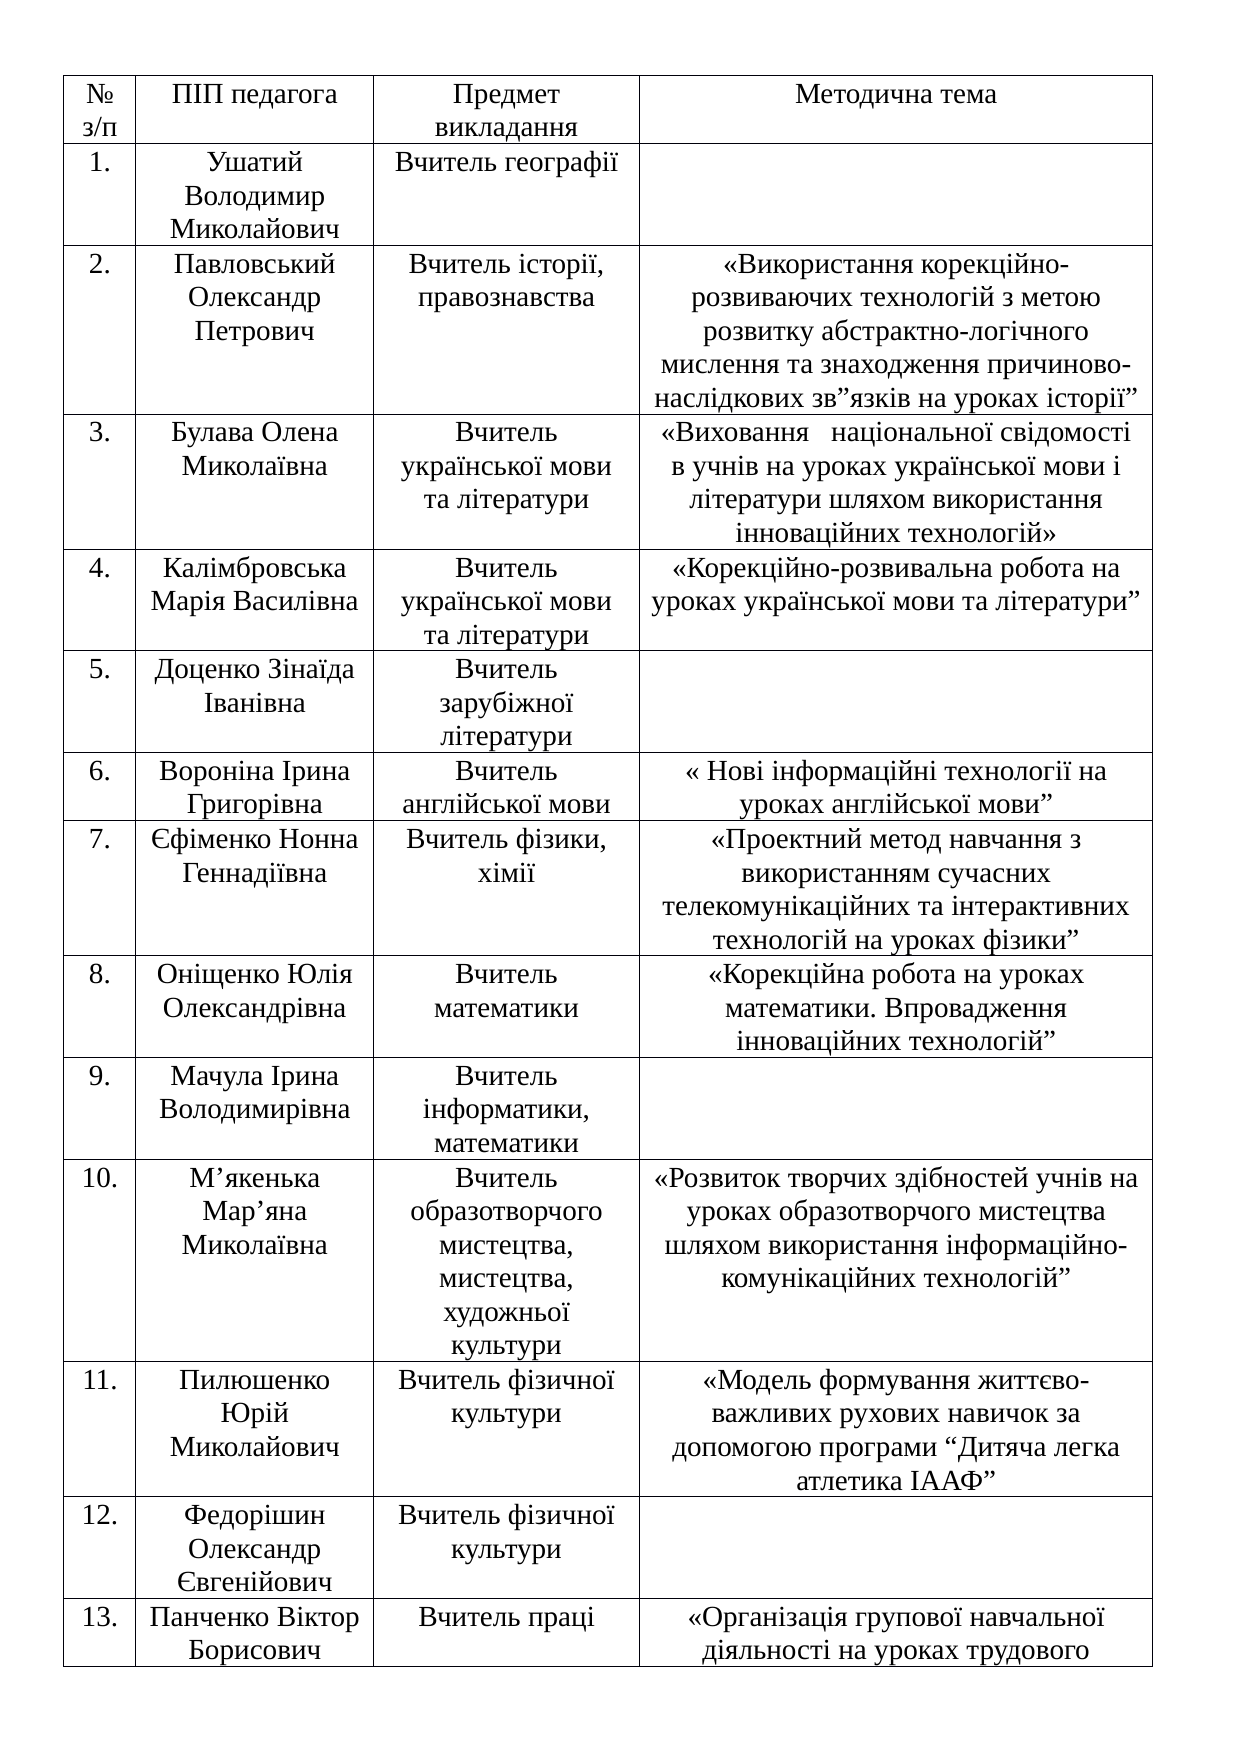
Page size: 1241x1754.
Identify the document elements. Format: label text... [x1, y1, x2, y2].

table_cell «Корекційна робота на уроках математики. Впровадження інноваційних технологій” [640, 956, 1152, 1057]
table_cell 8. [64, 956, 135, 1057]
table_cell Федорішин Олександр Євгенійович [136, 1497, 373, 1598]
table_cell 10. [64, 1160, 135, 1361]
table_cell Вчитель української мови та літератури [374, 415, 639, 549]
table_cell Ушатий Володимир Миколайович [136, 144, 373, 245]
table_cell 4. [64, 550, 135, 650]
table_cell « Нові інформаційні технології на уроках англійської мови” [640, 753, 1152, 820]
table_cell Мачула Ірина Володимирівна [136, 1058, 373, 1159]
table_cell Вчитель образотворчого мистецтва, мистецтва, художньої культури [374, 1160, 639, 1361]
table_cell Вчитель фізичної культури [374, 1497, 639, 1598]
table_cell 3. [64, 415, 135, 549]
table_cell Вчитель історії, правознавства [374, 246, 639, 413]
table_cell 9. [64, 1058, 135, 1159]
table_cell [640, 1058, 1152, 1159]
table_cell «Виховання національної свідомості в учнів на уроках української мови і літератури шляхом використання інноваційних технологій» [640, 415, 1152, 549]
table_cell 1. [64, 144, 135, 245]
table_cell «Модель формування життєво-важливих рухових навичок за допомогою програми “Дитяча легка атлетика ІААФ” [640, 1362, 1152, 1496]
table_cell «Організація групової навчальної діяльності на уроках трудового [640, 1599, 1152, 1666]
table_cell Вчитель математики [374, 956, 639, 1057]
table_cell «Проектний метод навчання з використанням сучасних телекомунікаційних та інтерактивних технологій на уроках фізики” [640, 821, 1152, 955]
table_cell Вчитель зарубіжної літератури [374, 651, 639, 752]
table_cell 11. [64, 1362, 135, 1496]
table_header Предмет викладання [374, 76, 639, 143]
table_cell Вчитель фізичної культури [374, 1362, 639, 1496]
table_cell Вчитель географії [374, 144, 639, 245]
table_cell «Використання корекційно-розвиваючих технологій з метою розвитку абстрактно-логічного мислення та знаходження причиново-наслідкових зв”язків на уроках історії” [640, 246, 1152, 413]
table_cell [640, 144, 1152, 245]
table_cell Оніщенко Юлія Олександрівна [136, 956, 373, 1057]
table_cell «Корекційно-розвивальна робота на уроках української мови та літератури” [640, 550, 1152, 650]
table_cell 7. [64, 821, 135, 955]
table_cell Вчитель української мови та літератури [374, 550, 639, 650]
table_cell Булава Олена Миколаївна [136, 415, 373, 549]
table_cell Калімбровська Марія Василівна [136, 550, 373, 650]
table_cell Доценко Зінаїда Іванівна [136, 651, 373, 752]
table_cell Єфіменко Нонна Геннадіївна [136, 821, 373, 955]
table_cell М’якенька Мар’яна Миколаївна [136, 1160, 373, 1361]
table_cell 2. [64, 246, 135, 413]
table_cell 13. [64, 1599, 135, 1666]
table_cell 6. [64, 753, 135, 820]
table_cell Вчитель фізики, хімії [374, 821, 639, 955]
table_cell [640, 651, 1152, 752]
table_header № з/п [64, 76, 135, 143]
table_cell Вчитель праці [374, 1599, 639, 1666]
table_cell 12. [64, 1497, 135, 1598]
table_cell «Розвиток творчих здібностей учнів на уроках образотворчого мистецтва шляхом використання інформаційно-комунікаційних технологій” [640, 1160, 1152, 1361]
table_cell Панченко Віктор Борисович [136, 1599, 373, 1666]
table_header ПІП педагога [136, 76, 373, 143]
table_cell Вороніна Ірина Григорівна [136, 753, 373, 820]
table_cell [640, 1497, 1152, 1598]
table_cell Вчитель англійської мови [374, 753, 639, 820]
table_header Методична тема [640, 76, 1152, 143]
table_cell Павловський Олександр Петрович [136, 246, 373, 413]
table_cell 5. [64, 651, 135, 752]
table_cell Пилюшенко Юрій Миколайович [136, 1362, 373, 1496]
table_cell Вчитель інформатики, математики [374, 1058, 639, 1159]
